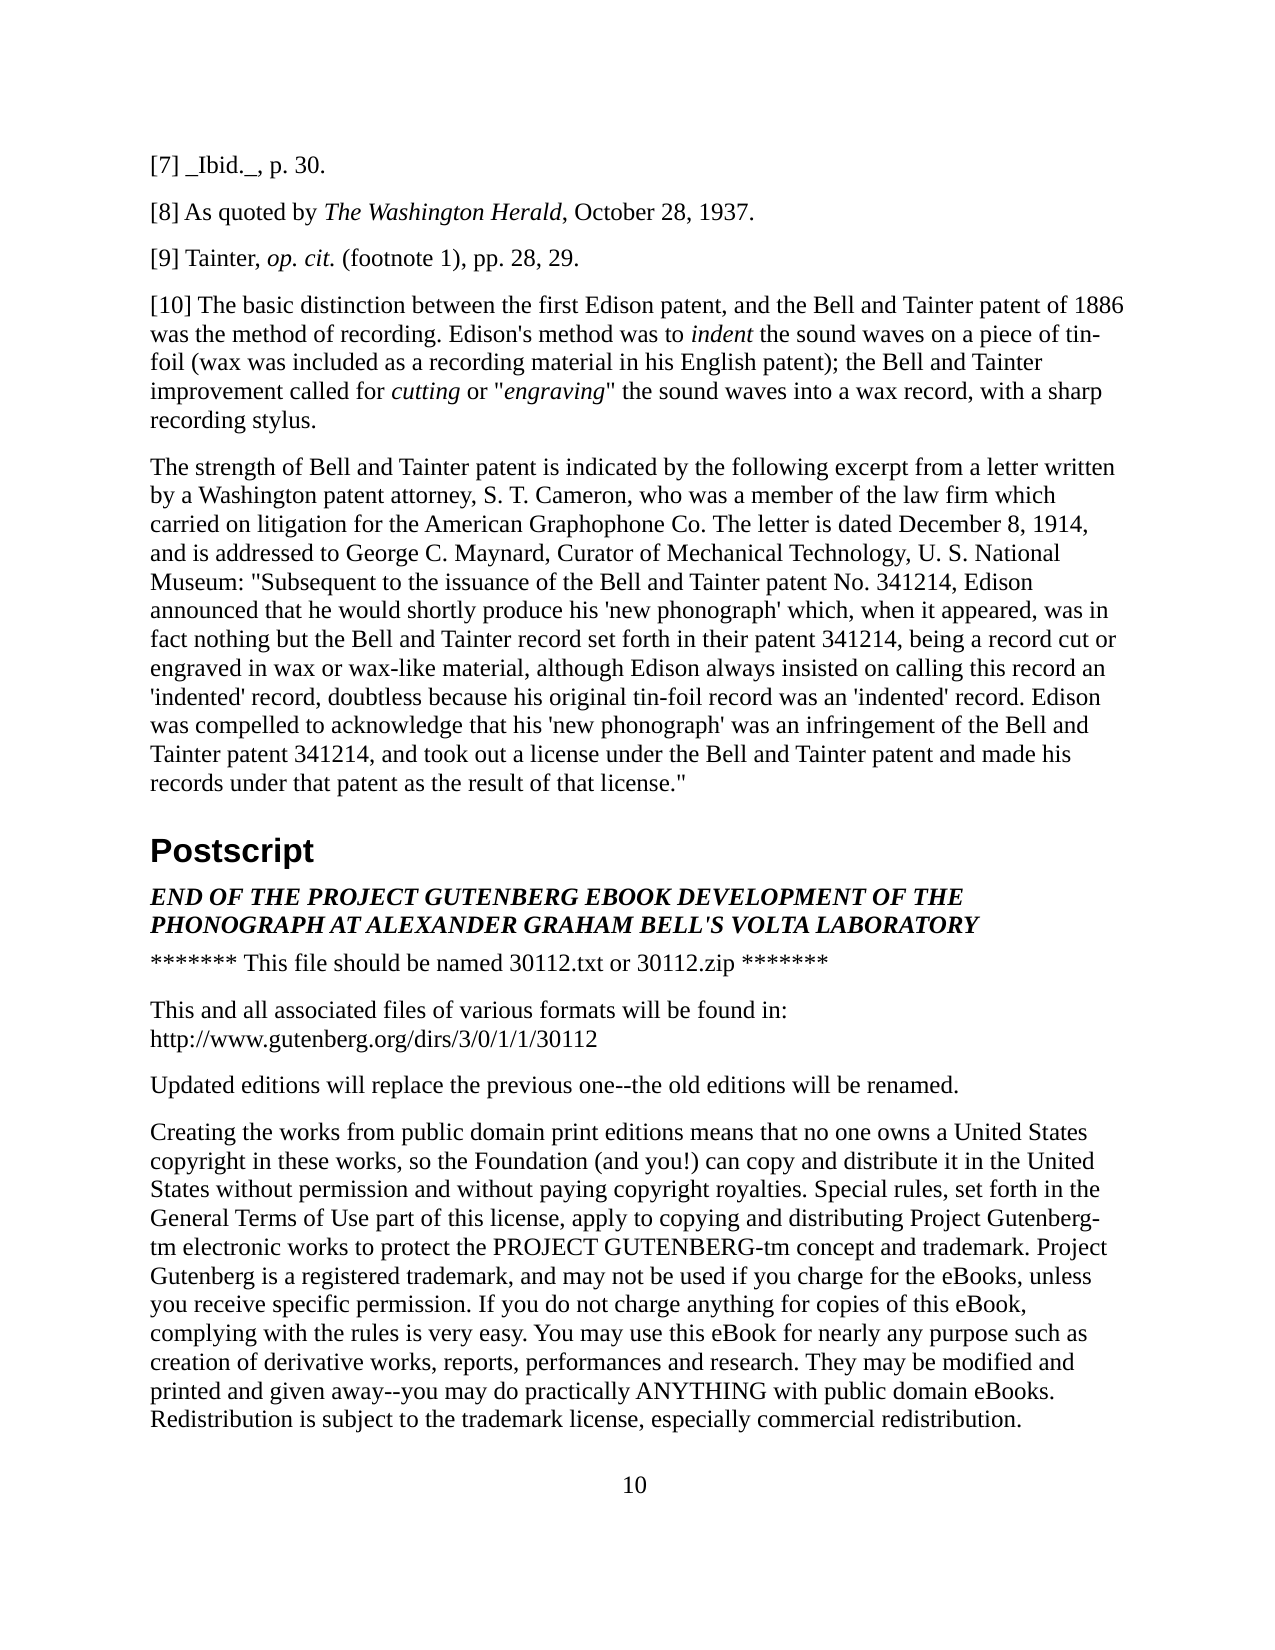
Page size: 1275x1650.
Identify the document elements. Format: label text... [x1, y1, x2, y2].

text Creating the works from public domain print editions means that no one owns a United States copyright in these works, so the Foundation (and you!) can copy and distribute it in the United States without permission and without paying copyright royalties. Special rules, set forth in the General Terms of Use part of this license, apply to copying and distributing Project Gutenberg-tm electronic works to protect the PROJECT GUTENBERG-tm concept and trademark. Project Gutenberg is a registered trademark, and may not be used if you charge for the eBooks, unless you receive specific permission. If you do not charge anything for copies of this eBook, complying with the rules is very easy. You may use this eBook for nearly any purpose such as creation of derivative works, reports, performances and research. They may be modified and printed and given away--you may do practically ANYTHING with public domain eBooks. Redistribution is subject to the trademark license, especially commercial redistribution. [150, 1117, 1125, 1433]
text [8] As quoted by The Washington Herald, October 28, 1937. [150, 197, 1125, 225]
text [10] The basic distinction between the first Edison patent, and the Bell and Tainter patent of 1886 was the method of recording. Edison's method was to indent the sound waves on a piece of tin-foil (wax was included as a recording material in his English patent); the Bell and Tainter improvement called for cutting or "engraving" the sound waves into a wax record, with a sharp recording stylus. [150, 290, 1125, 434]
text Updated editions will replace the previous one--the old editions will be renamed. [150, 1070, 1125, 1099]
text This and all associated files of various formats will be found in: http://www.gutenberg.org/dirs/3/0/1/1/30112 [150, 995, 1125, 1052]
text END OF THE PROJECT GUTENBERG EBOOK DEVELOPMENT OF THE PHONOGRAPH AT ALEXANDER GRAHAM BELL'S VOLTA LABORATORY [150, 882, 1125, 939]
text [7] _Ibid._, p. 30. [150, 150, 1125, 179]
text [9] Tainter, op. cit. (footnote 1), pp. 28, 29. [150, 243, 1125, 272]
text ******* This file should be named 30112.txt or 30112.zip ******* [150, 948, 1125, 977]
text The strength of Bell and Tainter patent is indicated by the following excerpt from a letter written by a Washington patent attorney, S. T. Cameron, who was a member of the law firm which carried on litigation for the American Graphophone Co. The letter is dated December 8, 1914, and is addressed to George C. Maynard, Curator of Mechanical Technology, U. S. National Museum: "Subsequent to the issuance of the Bell and Tainter patent No. 341214, Edison announced that he would shortly produce his 'new phonograph' which, when it appeared, was in fact nothing but the Bell and Tainter record set forth in their patent 341214, being a record cut or engraved in wax or wax-like material, although Edison always insisted on calling this record an 'indented' record, doubtless because his original tin-foil record was an 'indented' record. Edison was compelled to acknowledge that his 'new phonograph' was an infringement of the Bell and Tainter patent 341214, and took out a license under the Bell and Tainter patent and made his records under that patent as the result of that license." [150, 452, 1125, 797]
subtitle Postscript [150, 831, 1125, 869]
